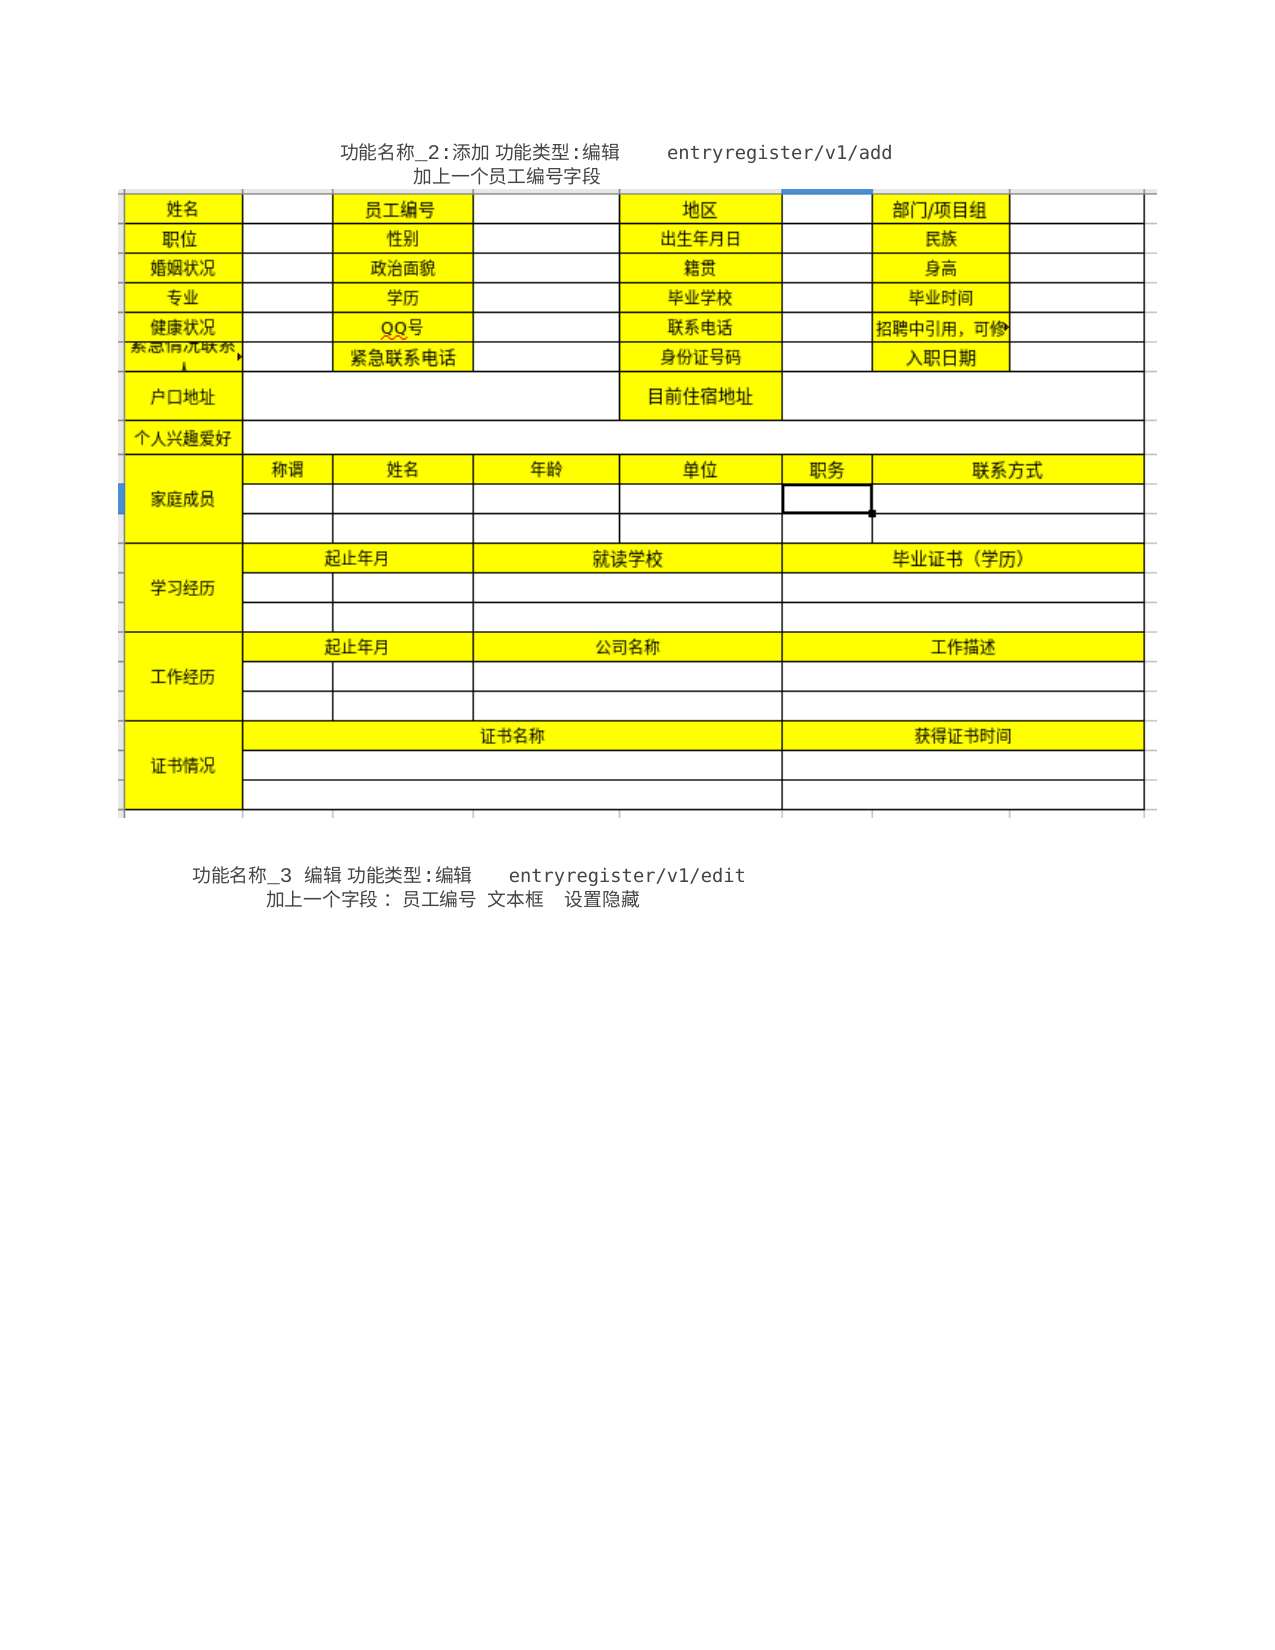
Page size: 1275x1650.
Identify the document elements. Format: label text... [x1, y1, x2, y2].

text 功能名称_3 编辑 功能类型:编辑 entryregister/v1/edit [118, 865, 1157, 888]
text 功能名称_2:添加 功能类型:编辑 entryregister/v1/add [118, 142, 1157, 166]
picture [118, 189, 1157, 818]
text 加上一个员工编号字段 [118, 166, 1157, 189]
text 加上一个字段 ：员工编号 文本框 设置隐藏 [118, 888, 1157, 912]
